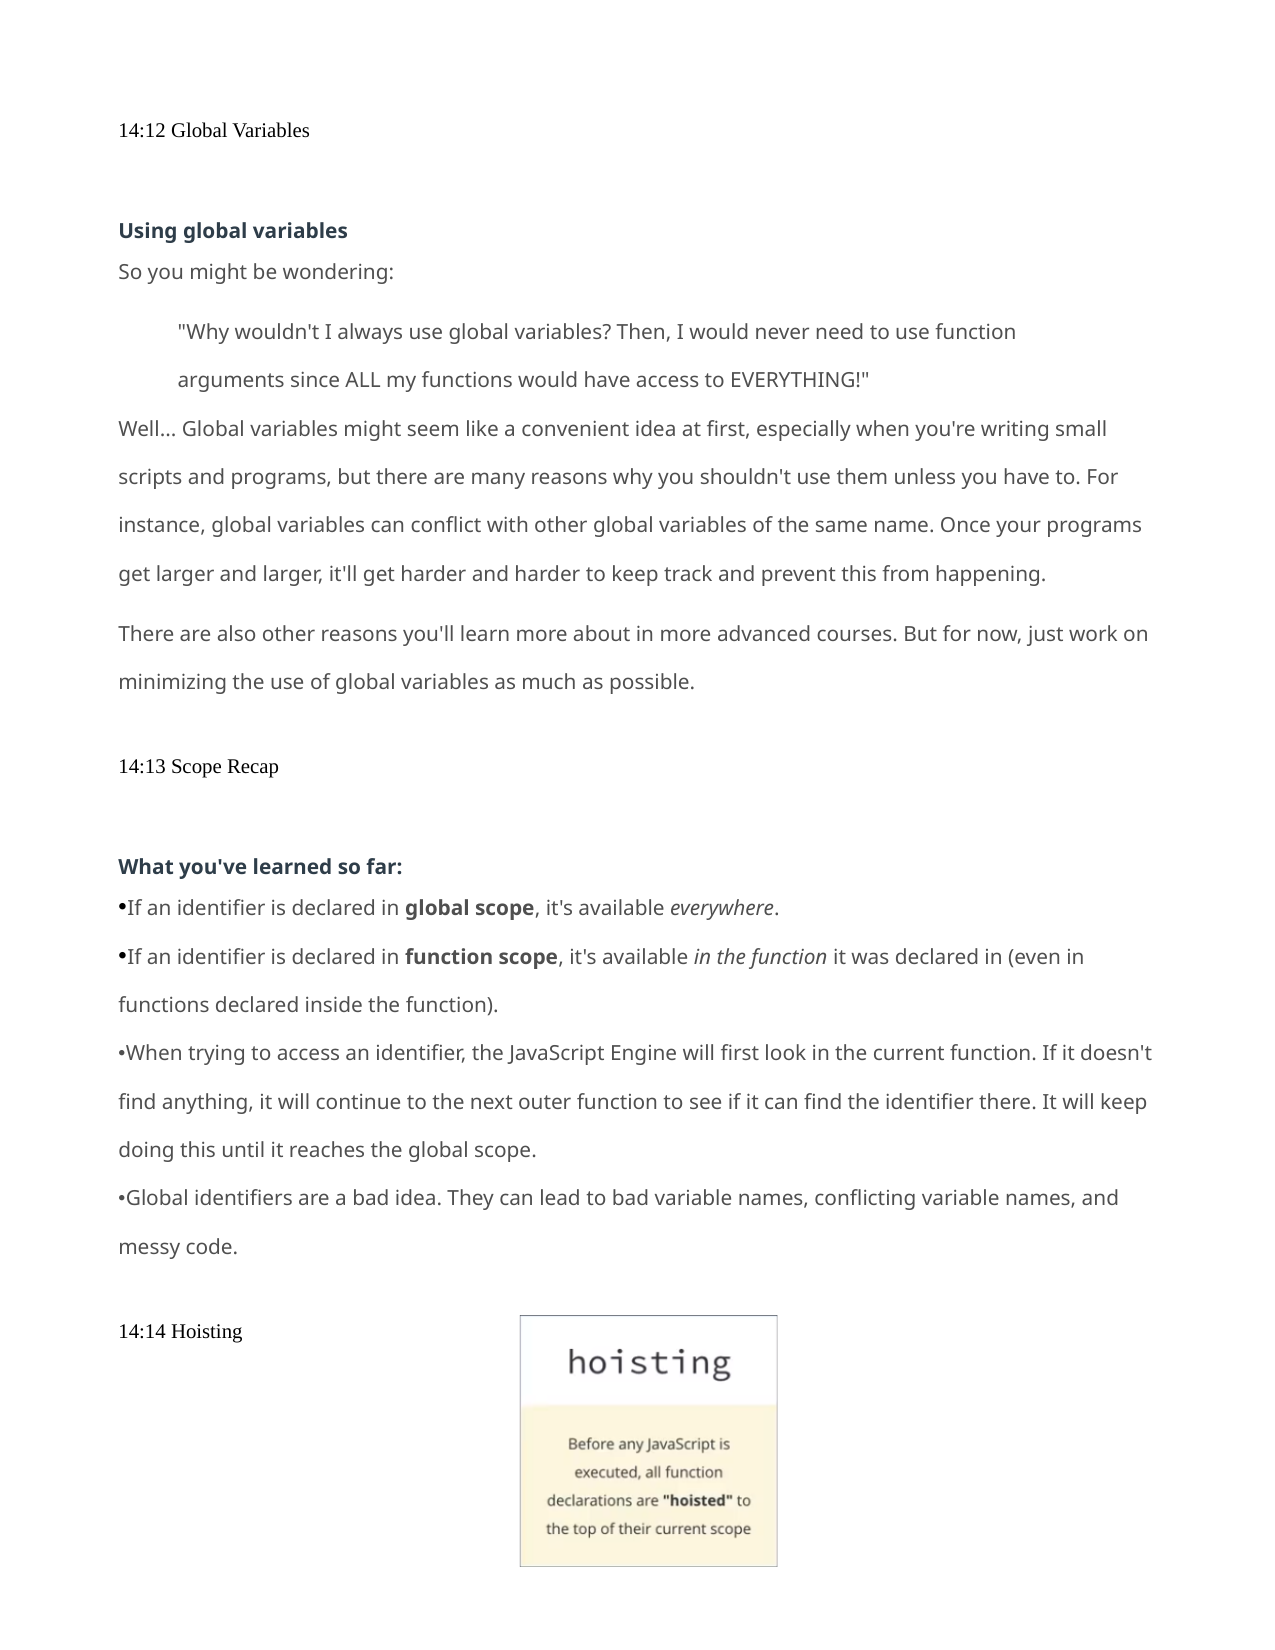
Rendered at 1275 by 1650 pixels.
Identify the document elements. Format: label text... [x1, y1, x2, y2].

text So you might be wondering: [118, 257, 1157, 286]
picture [519, 1315, 778, 1567]
text Well... Global variables might seem like a convenient idea at first, especially when you're writing small scripts and programs, but there are many reasons why you shouldn't use them unless you have to. For instance, global variables can conflict with other global variables of the same name. Once your programs get larger and larger, it'll get harder and harder to keep track and prevent this from happening. [118, 414, 1157, 587]
list When trying to access an identifier, the JavaScript Engine will first look in the current function. If it doesn't find anything, it will continue to the next outer function to see if it can find the identifier there. It will keep doing this until it reaches the global scope. [118, 1038, 1157, 1163]
text "Why wouldn't I always use global variables? Then, I would never need to use function arguments since ALL my functions would have access to EVERYTHING!" [177, 317, 1098, 394]
text [778, 1319, 1157, 1343]
subtitle Using global variables [118, 216, 1157, 245]
text There are also other reasons you'll learn more about in more advanced courses. But for now, just work on minimizing the use of global variables as much as possible. [118, 619, 1157, 696]
list Global identifiers are a bad idea. They can lead to bad variable names, conflicting variable names, and messy code. [118, 1183, 1157, 1260]
text 14:13 Scope Recap [118, 754, 1157, 778]
list If an identifier is declared in function scope, it's available in the function it was declared in (even in functions declared inside the function). [118, 942, 1157, 1018]
list If an identifier is declared in global scope, it's available everywhere. [118, 893, 1157, 922]
text 14:12 Global Variables [118, 118, 1157, 142]
text 14:14 Hoisting [118, 1319, 519, 1343]
subtitle What you've learned so far: [118, 852, 1157, 881]
